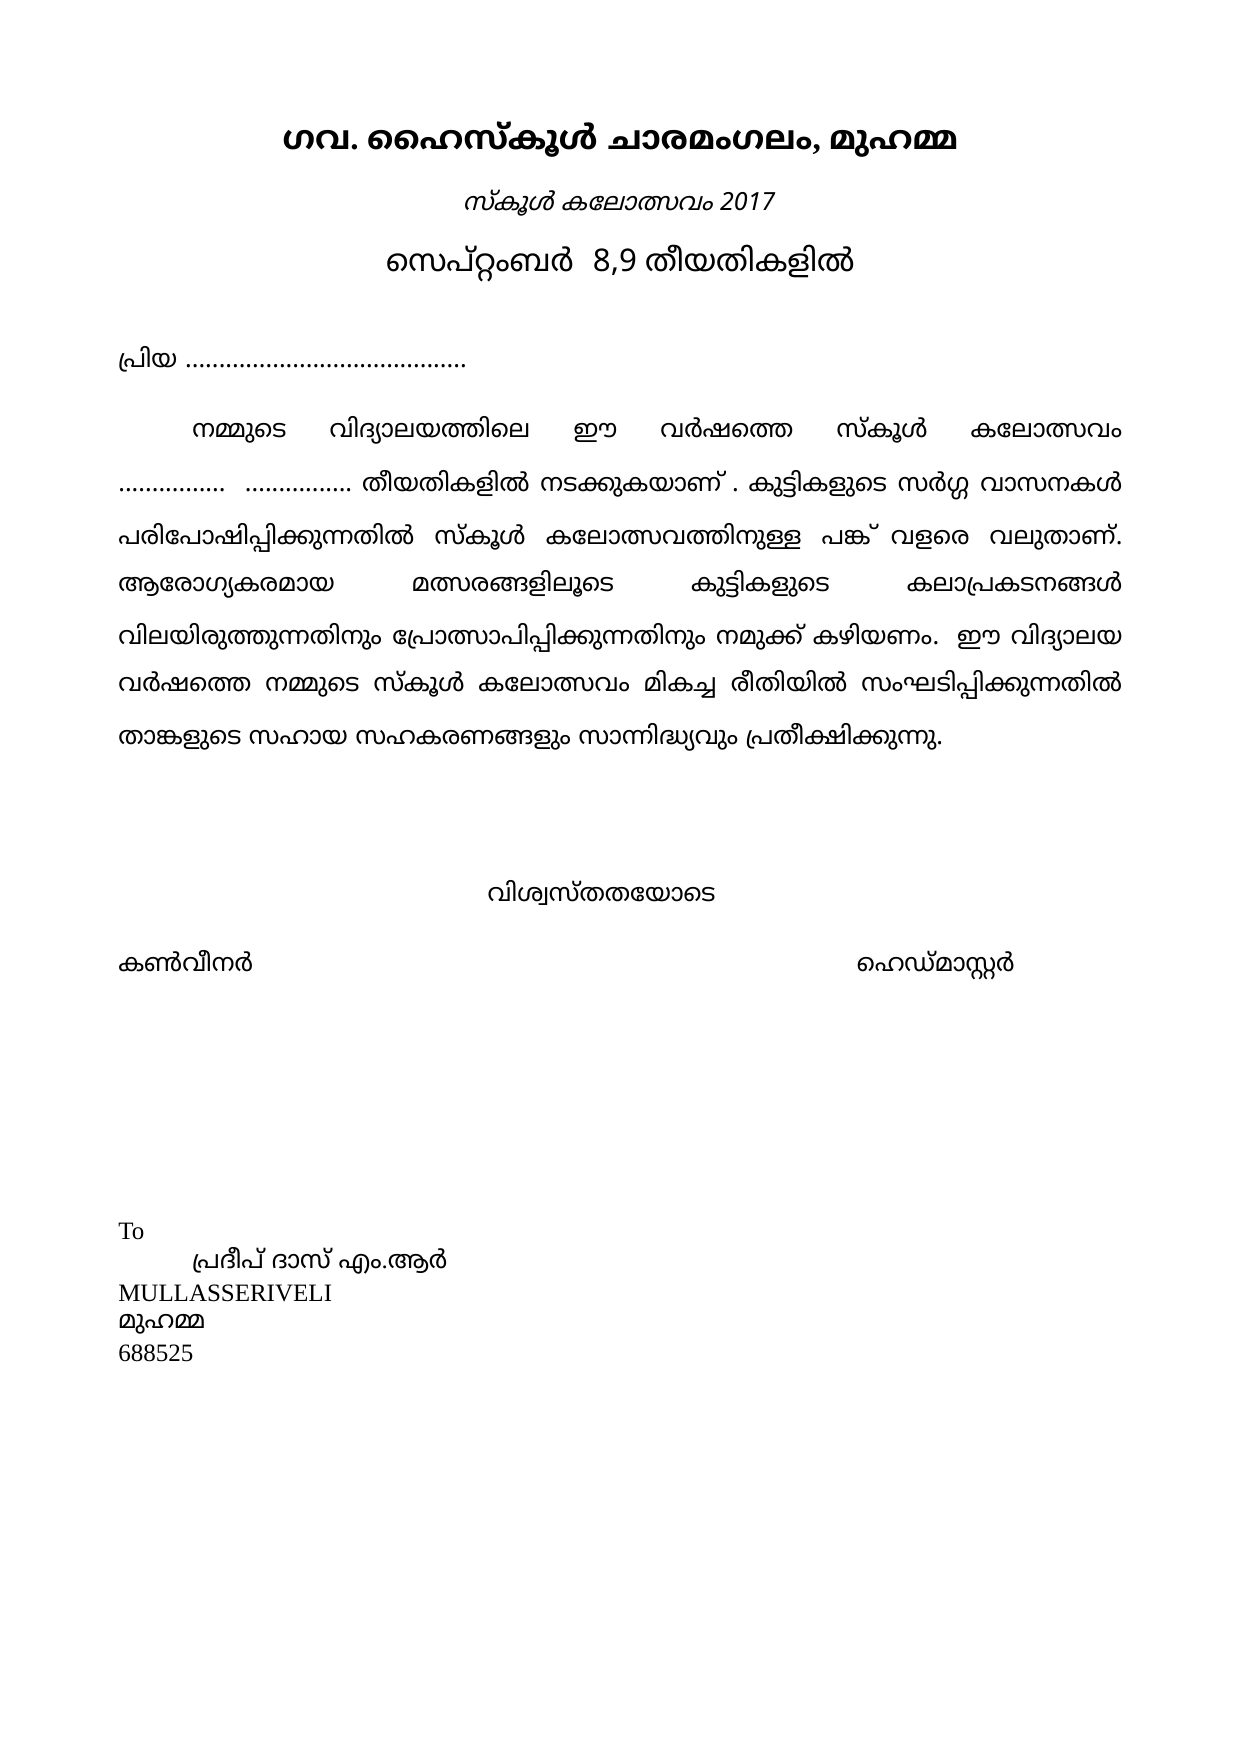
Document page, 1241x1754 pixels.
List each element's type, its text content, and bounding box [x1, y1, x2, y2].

text പ്രിയ .......................................... [118, 341, 1122, 377]
text സെപ്റ്റംബര്‍ 8,9 തീയതികളില്‍ [118, 238, 1122, 284]
text മുഹമ്മ [118, 1307, 1122, 1338]
text സ്കൂള്‍ കലോത്സവം 2017 [118, 184, 1122, 220]
text പ്രദീപ് ദാസ്‌ എം.ആര്‍ [118, 1245, 1122, 1278]
text കണ്‍വീനര്‍ ഹെഡ്‌മാസ്റ്റര്‍ [118, 945, 1122, 981]
text വിശ്വസ്തതയോടെ [118, 874, 1122, 911]
text 688525 [118, 1338, 1122, 1367]
text ‌‌ [118, 806, 1122, 840]
text MULLASSERIVELI [118, 1278, 1122, 1307]
text ഗവ. ഹൈസ്കൂള്‍ ചാരമംഗലം, മുഹമ്മ [118, 118, 1122, 162]
text To [118, 1216, 1122, 1245]
text നമ്മുടെ വിദ്യാലയത്തിലെ ഈ വര്‍ഷത്തെ സ്കൂള്‍ കലോത്സവം ................ ................ തീയതികളില്‍ നടക്കുകയാണ് . കുട്ടികളുടെ സര്‍ഗ്ഗ വാസനകള്‍ പരിപോഷിപ്പിക്കുന്നതില്‍ സ്കൂള്‍ കലോത്സവത്തിനുള്ള പങ്ക് വളരെ വലുതാണ്. ആരോഗ്യകരമായ മത്സരങ്ങളിലൂടെ കുട്ടികളുടെ കലാപ്രകടനങ്ങള്‍ വിലയിരുത്തുന്നതിനും പ്രോത്സാപിപ്പിക്കുന്നതിനും നമുക്ക് കഴിയണം. ഈ വിദ്യാലയ വര്‍ഷത്തെ നമ്മുടെ സ്കൂള്‍ കലോത്സവം മികച്ച രീതിയില്‍ സംഘടിപ്പിക്കുന്നതില്‍ താങ്കളുടെ സഹായ സഹകരണങ്ങളും സാന്നിദ്ധ്യവും പ്രതീക്ഷിക്കുന്നു. [118, 411, 1122, 754]
